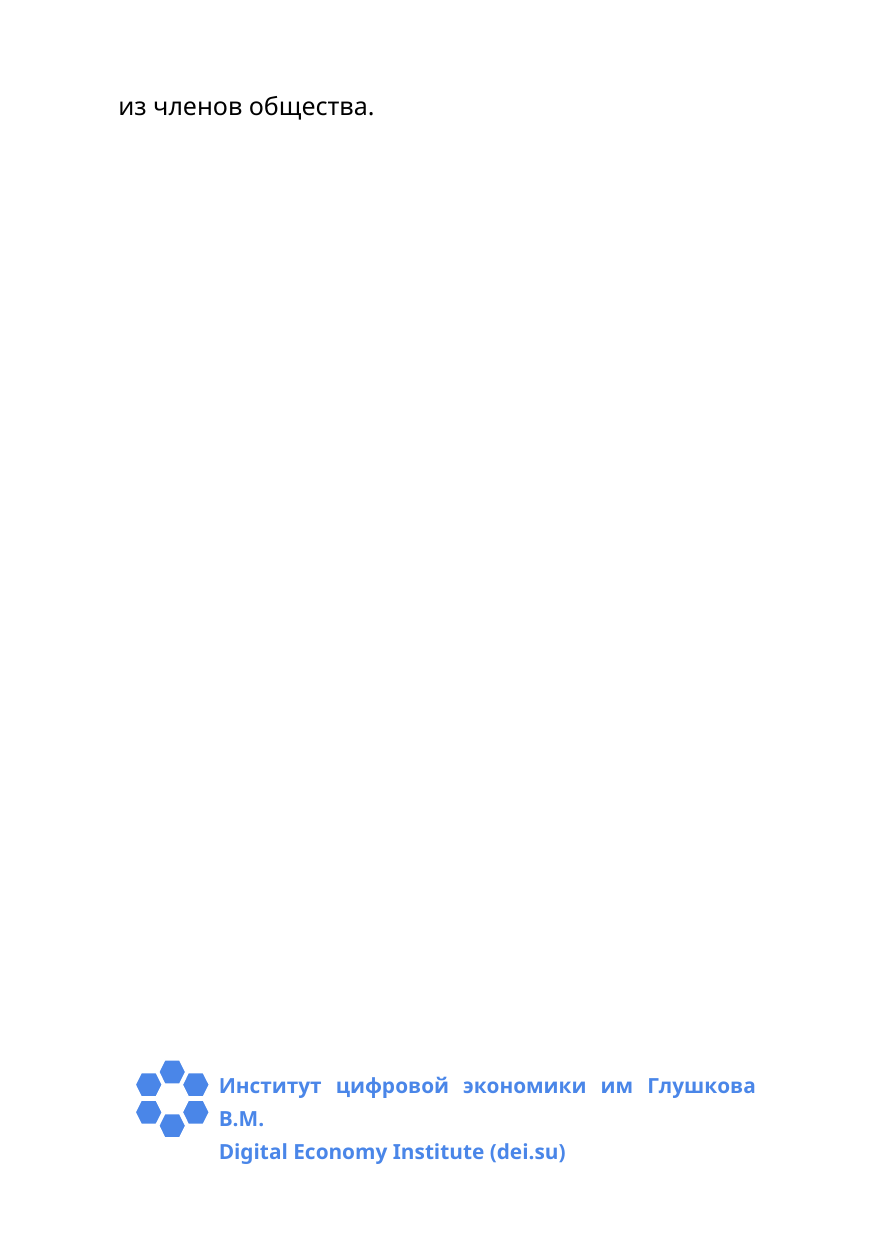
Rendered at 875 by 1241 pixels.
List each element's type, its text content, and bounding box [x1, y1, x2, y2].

text Целью всей экосистемы является удовлетворение всех основных жизненных потребностей каждого из членов общества. [118, 88, 756, 123]
